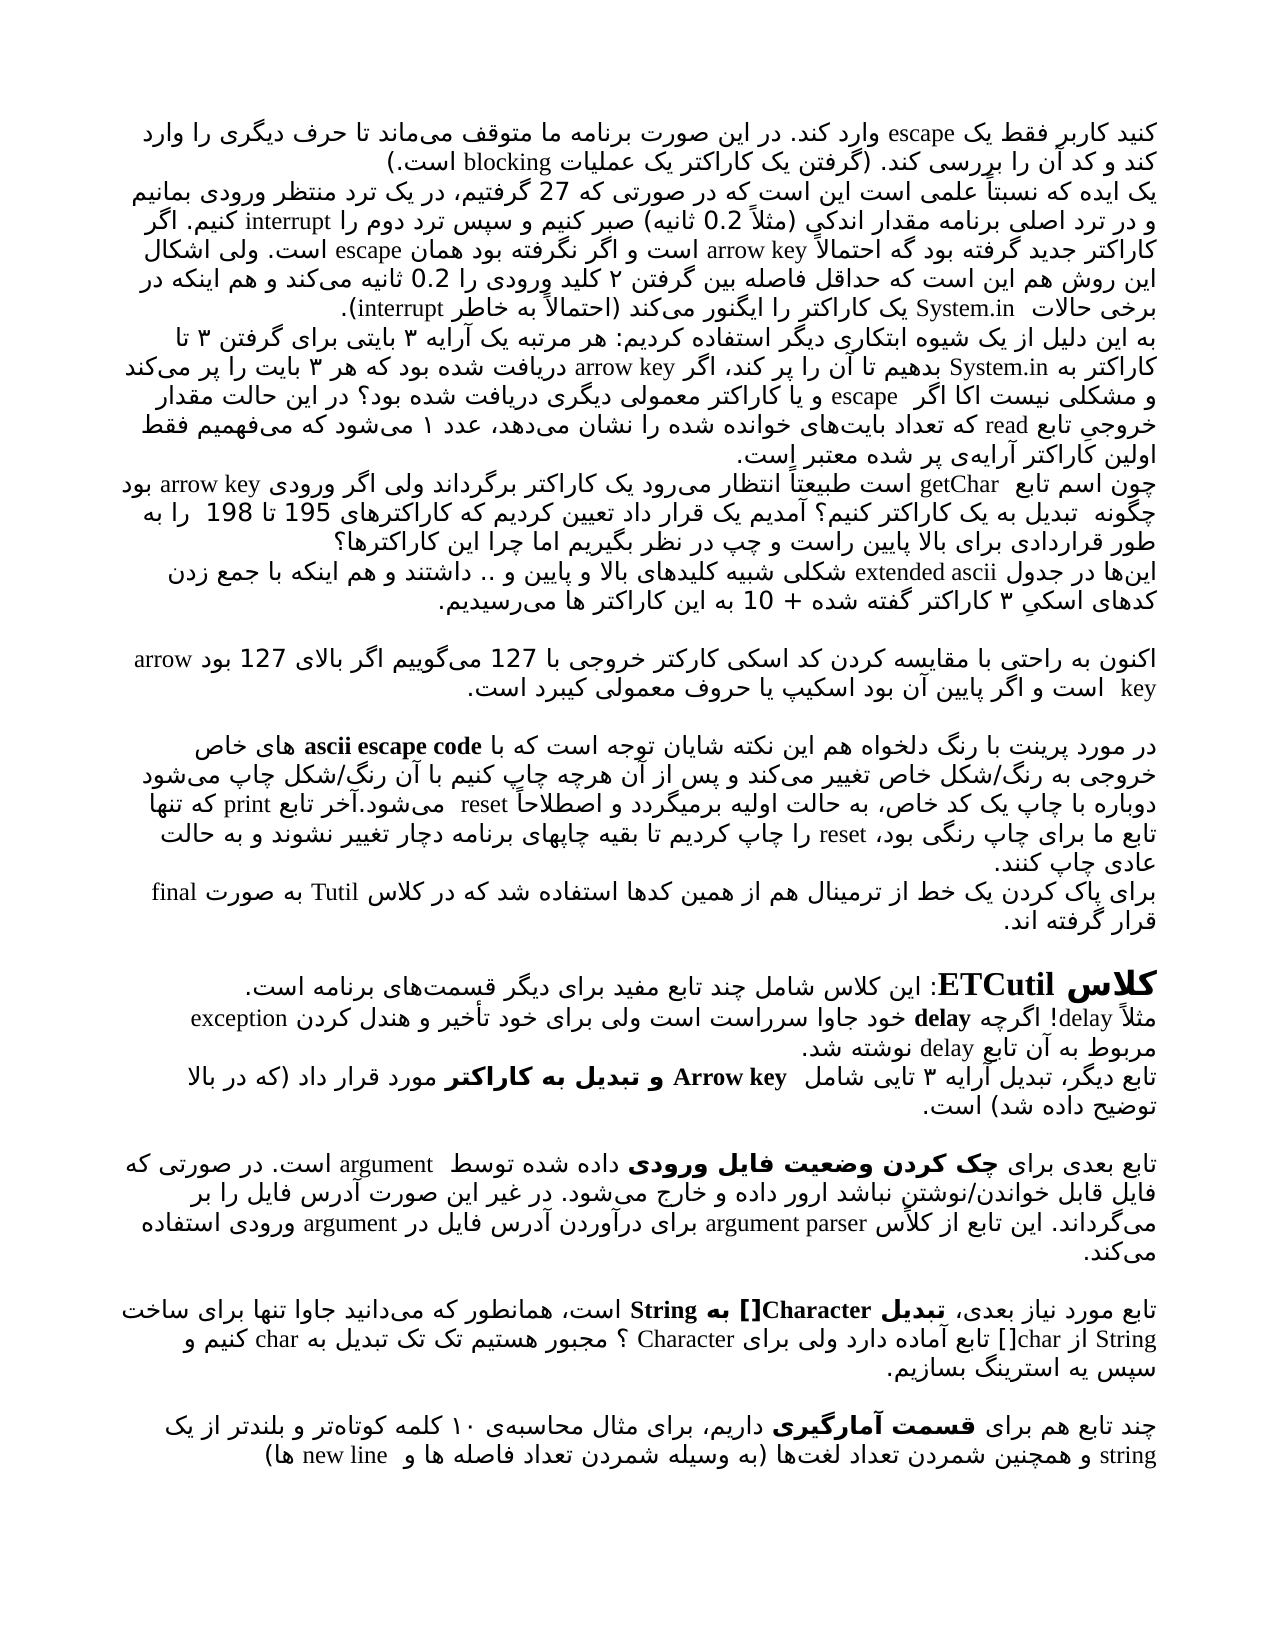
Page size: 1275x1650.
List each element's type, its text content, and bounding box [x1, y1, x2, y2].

text به این دلیل از یک شیوه ابتکاری دیگر استفاده کردیم: هر مرتبه یک آرایه ۳ بایتی برای گرفتن ۳ تا کاراکتر به System.in بدهیم تا آن را پر کند، اگر arrow key دریافت شده بود که هر ۳ بایت را پر می‌کند و مشکلی نیست اکا اگر escape و یا کاراکتر معمولی دیگری دریافت شده بود؟ در این حالت مقدار خروجیِ تابع read که تعداد بایت‌های خوانده شده را نشان می‌دهد، عدد ۱ می‌شود که می‌فهمیم فقط اولین کاراکتر آرایه‌ی پر شده معتبر است. [118, 323, 1157, 469]
text تابع بعدی برای چک کردن وضعیت فایل ورودی داده شده توسط argument است. در صورتی که فایل قابل خواندن/نوشتن نباشد ارور داده و خارج می‌شود. در غیر این صورت آدرس فایل را بر می‌گرداند. این تابع از کلاًس argument parser برای درآوردن آدرس فایل در argument ورودی استفاده می‌کند. [118, 1149, 1157, 1266]
text در مورد پرینت با رنگ‌ دلخواه هم این نکته شایان توجه است که با ascii escape code های خاص خروجی به رنگ/شکل خاص تغییر می‌کند و پس از آن هرچه چاپ کنیم با آن رنگ/شکل چاپ می‌شود [118, 731, 1157, 789]
text دوباره با چاپ یک کد خاص، به حالت اولیه برمیگردد و اصطلاحاً reset می‌شود.آخر تابع print که تنها تابع ما برای چاپ رنگی بود، reset را چاپ کردیم تا بقیه چاپهای برنامه دچار تغییر نشوند و به حالت عادی چاپ کنند. [118, 789, 1157, 877]
text یک ایده که نسبتاً علمی است این است که در صورتی که 27 گرفتیم، در یک ترد منتظر ورودی بمانیم و در ترد اصلی برنامه مقدار اندکی (مثلاً 0.2 ثانیه) صبر کنیم و سپس ترد دوم را interrupt کنیم. اگر کاراکتر جدید گرفته بود گه احتمالاً arrow key است و اگر نگرفته بود همان escape است. ولی اشکال این روش هم این است که حداقل فاصله بین گرفتن ۲ کلید ورودی را 0.2 ثانیه می‌کند و هم اینکه در برخی حالات System.in یک کاراکتر را ایگنور می‌کند (احتمالاً به خاطر interrupt). [118, 177, 1157, 323]
text این‌ها در جدول extended ascii شکلی شبیه کلیدهای بالا و پایین و .. داشتند و هم اینکه با جمع زدن کد‌های اسکیِ ۳ کاراکتر گفته شده + 10 به این کاراکتر ها می‌رسیدیم. [118, 557, 1157, 615]
text اکنون به راحتی با مقایسه کردن کد اسکی کارکتر خروجی با 127 می‌گوییم اگر بالای 127 بود arrow key است و اگر پایین آن بود اسکیپ یا حروف معمولی کیبرد است. [118, 644, 1157, 702]
text چون اسم تابع getChar است طبیعتاً انتظار می‌رود یک کاراکتر برگرداند ولی اگر ورودی arrow key بود چگونه تبدیل به یک کاراکتر کنیم؟ آمدیم یک قرار داد تعیین کردیم که کاراکتر‌های 195 تا 198 را به طور قراردادی برای بالا پایین راست و چپ در نظر بگیریم اما چرا این کاراکترها؟ [118, 469, 1157, 557]
text کلاس ETCutil: این کلاس شامل چند تابع مفید برای دیگر قسمت‌های برنامه است. [118, 964, 1157, 1003]
text تابع مورد نیاز بعدی، تبدیل Character[] به String است، همانطور که می‌دانید جاوا تنها برای ساخت String از char[] تابع آماده دارد ولی برای Character ؟ مجبور هستیم تک تک تبدیل به char کنیم و سپس یه استرینگ بسازیم. [118, 1295, 1157, 1382]
text تابع دیگر، تبدیل آرایه ۳ تایی شامل Arrow key و تبدیل به کاراکتر مورد قرار داد (که در بالا توضیح داده شد) است. [118, 1062, 1157, 1120]
text مثلاً delay! اگرچه delay خود جاوا سرراست است ولی برای خود تأخیر و هندل کردن exception مربوط به آن تابع delay نوشته شد. [118, 1003, 1157, 1062]
text برای پاک کردن یک خط از ترمینال هم از همین کدها استفاده شد که در کلاس Tutil به صورت final قرار گرفته اند. [118, 877, 1157, 936]
text چند تابع هم برای قسمت آمارگیری داریم، برای مثال محاسبه‌ی ۱۰ کلمه کوتاه‌تر و بلندتر از یک string و همچنین شمردن تعداد لغت‌ها (به وسیله شمردن تعداد فاصله ها و new line ها) [118, 1411, 1157, 1470]
text یکی از چالش برانگیزترین کارها در جاوا نیز گرفتن یک کاراکتر از ورودی است! همانطور که می‌دانید در جاوا به راحتی به scanner دسترسی داریم و می‌توانیم هرچه خواستیم بخوانیم ولی خواندن یک کاراکتر، آن هم بدون تاخیر بسیار چالش برانگیز است. برای اینکار مستقیماً از System.in استفاده کردیم. به این صورت که یک آرایه ۳ تایی از بایت به تابع read دادیم تا با کاراکترها(بایت‌ها)ی جدید پرش کند. اما چرا ۳ تا؟ ما نیاز داشتیم تفاوت esc و arrowkeyهای بالا و پایین(و البته بقیه کاراکتر‌ها) را بفهمیم. همانطور که می‌دانید در صورت وارد شدن arrow key ها، ۳ کاراکتر برای ورودی ارسال می‌شوند. اولی esc (با کد ۲۷) دومی یک کاراکتر دیگر با کد حدود ۹۰ و سومی یکی از حروف ABCD بسته به بالا‌ پایین راست و چپ بودن است با کد 65 66 67 68. حال فرض کنید یک کاراکتر خوانده‌ایم و کدش 27 بوده، الان از کجا بفهمیم اسکیپ بوده یا یکی از arrow key ها؟ شاید بگویید خب کاراکتر بعدی را میخوانیم اگر 90 بود میفهمیم arrow key بوده ولی این روش امکان‌پذیر نیست! فرض کنید کاربر فقط یک escape وارد کند. در این صورت برنامه ما متوقف می‌ماند تا حرف دیگری را وارد کند و کد آن را بررسی کند. (گرفتن یک کاراکتر یک عملیات blocking است.) [118, 118, 1157, 177]
